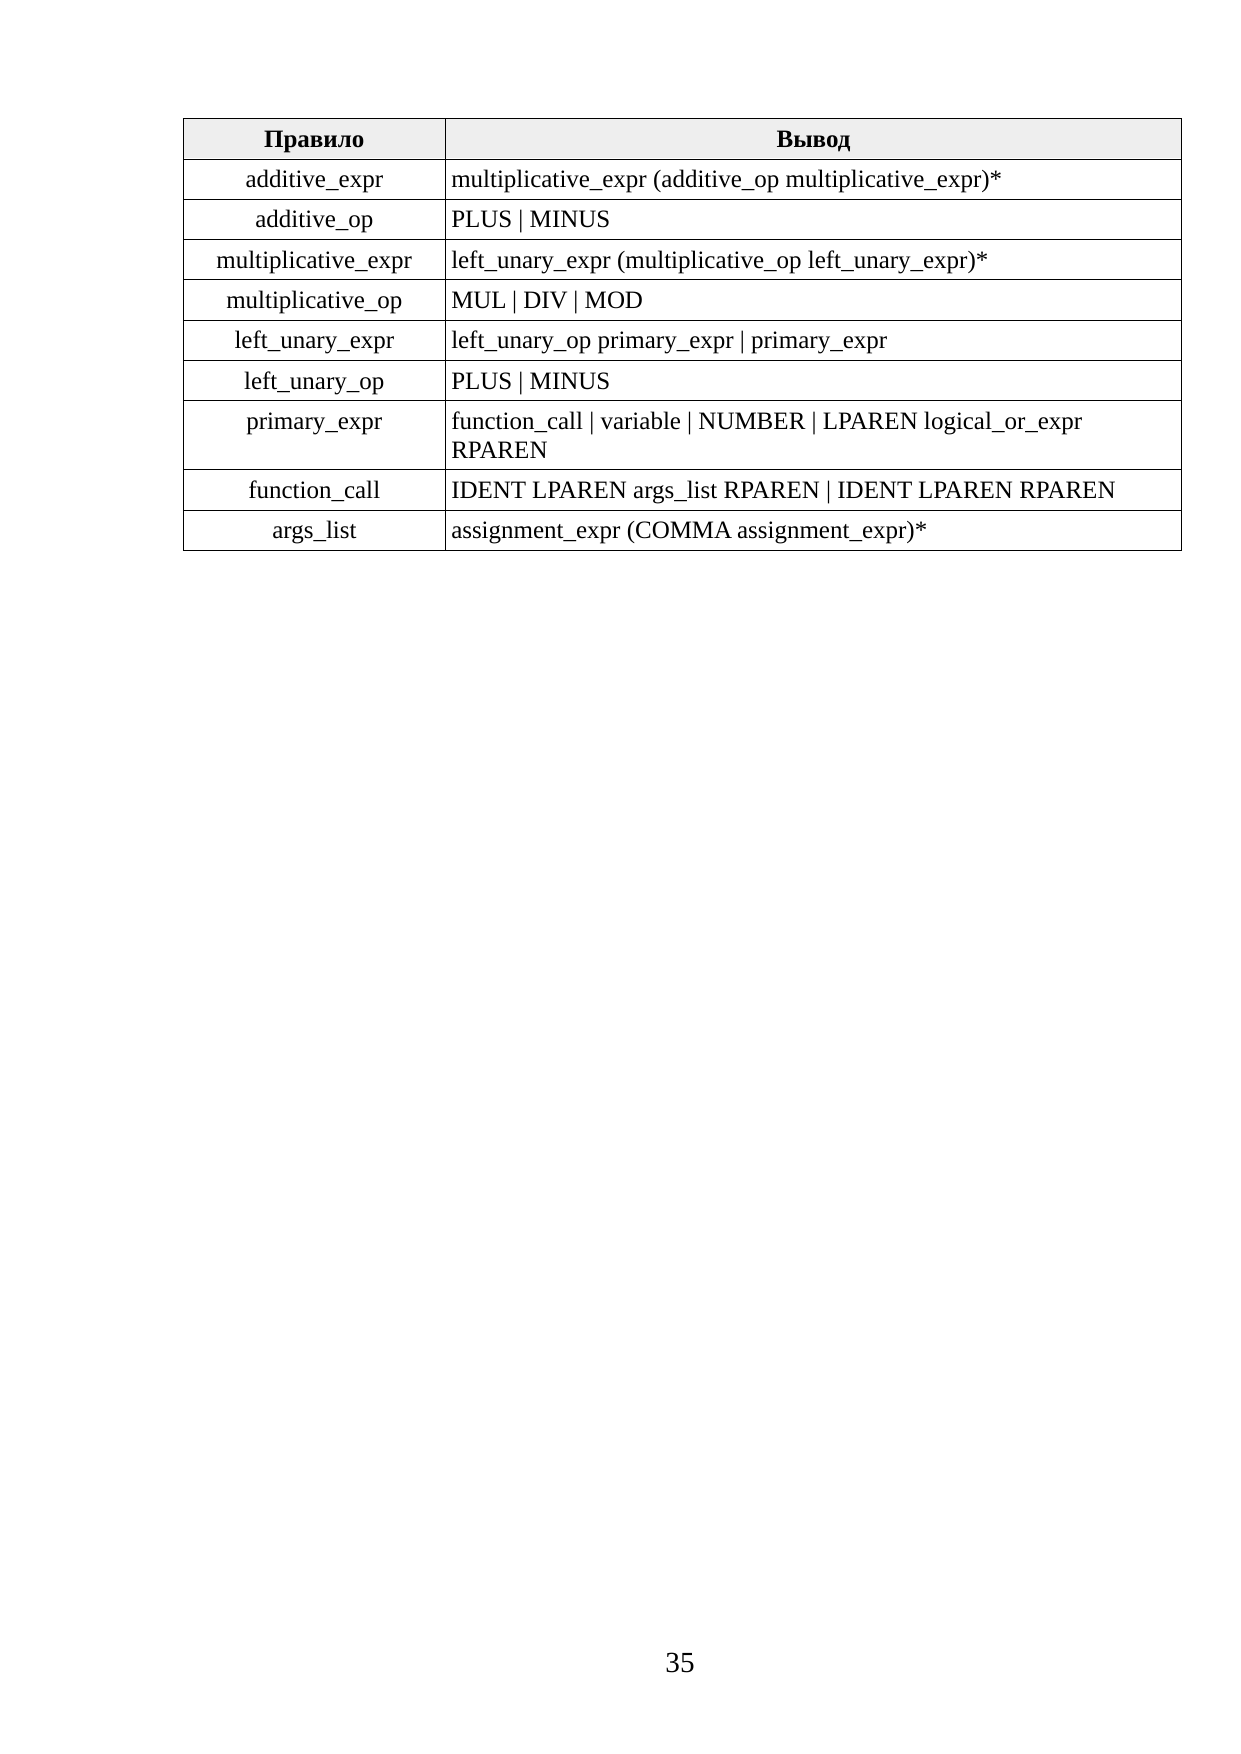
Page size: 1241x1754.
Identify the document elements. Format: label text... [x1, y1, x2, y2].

table_cell additive_expr [184, 160, 445, 199]
table_cell left_unary_expr [184, 321, 445, 360]
table_cell function_call | variable | NUMBER | LPAREN logical_or_expr RPAREN [446, 401, 1181, 469]
table_cell multiplicative_expr (additive_op multiplicative_expr)* [446, 160, 1181, 199]
table_header Правило [184, 119, 445, 158]
table_cell MUL | DIV | MOD [446, 280, 1181, 320]
table_cell IDENT LPAREN args_list RPAREN | IDENT LPAREN RPAREN [446, 470, 1181, 510]
table_cell left_unary_op primary_expr | primary_expr [446, 321, 1181, 360]
table_cell PLUS | MINUS [446, 200, 1181, 239]
table_cell additive_op [184, 200, 445, 239]
table_cell function_call [184, 470, 445, 510]
table_cell primary_expr [184, 401, 445, 469]
table_cell multiplicative_op [184, 280, 445, 320]
table_cell left_unary_op [184, 361, 445, 400]
table_cell assignment_expr (COMMA assignment_expr)* [446, 511, 1181, 550]
table_cell args_list [184, 511, 445, 550]
table_cell multiplicative_expr [184, 240, 445, 279]
table_header Вывод [446, 119, 1181, 158]
table_cell PLUS | MINUS [446, 361, 1181, 400]
table_cell left_unary_expr (multiplicative_op left_unary_expr)* [446, 240, 1181, 279]
